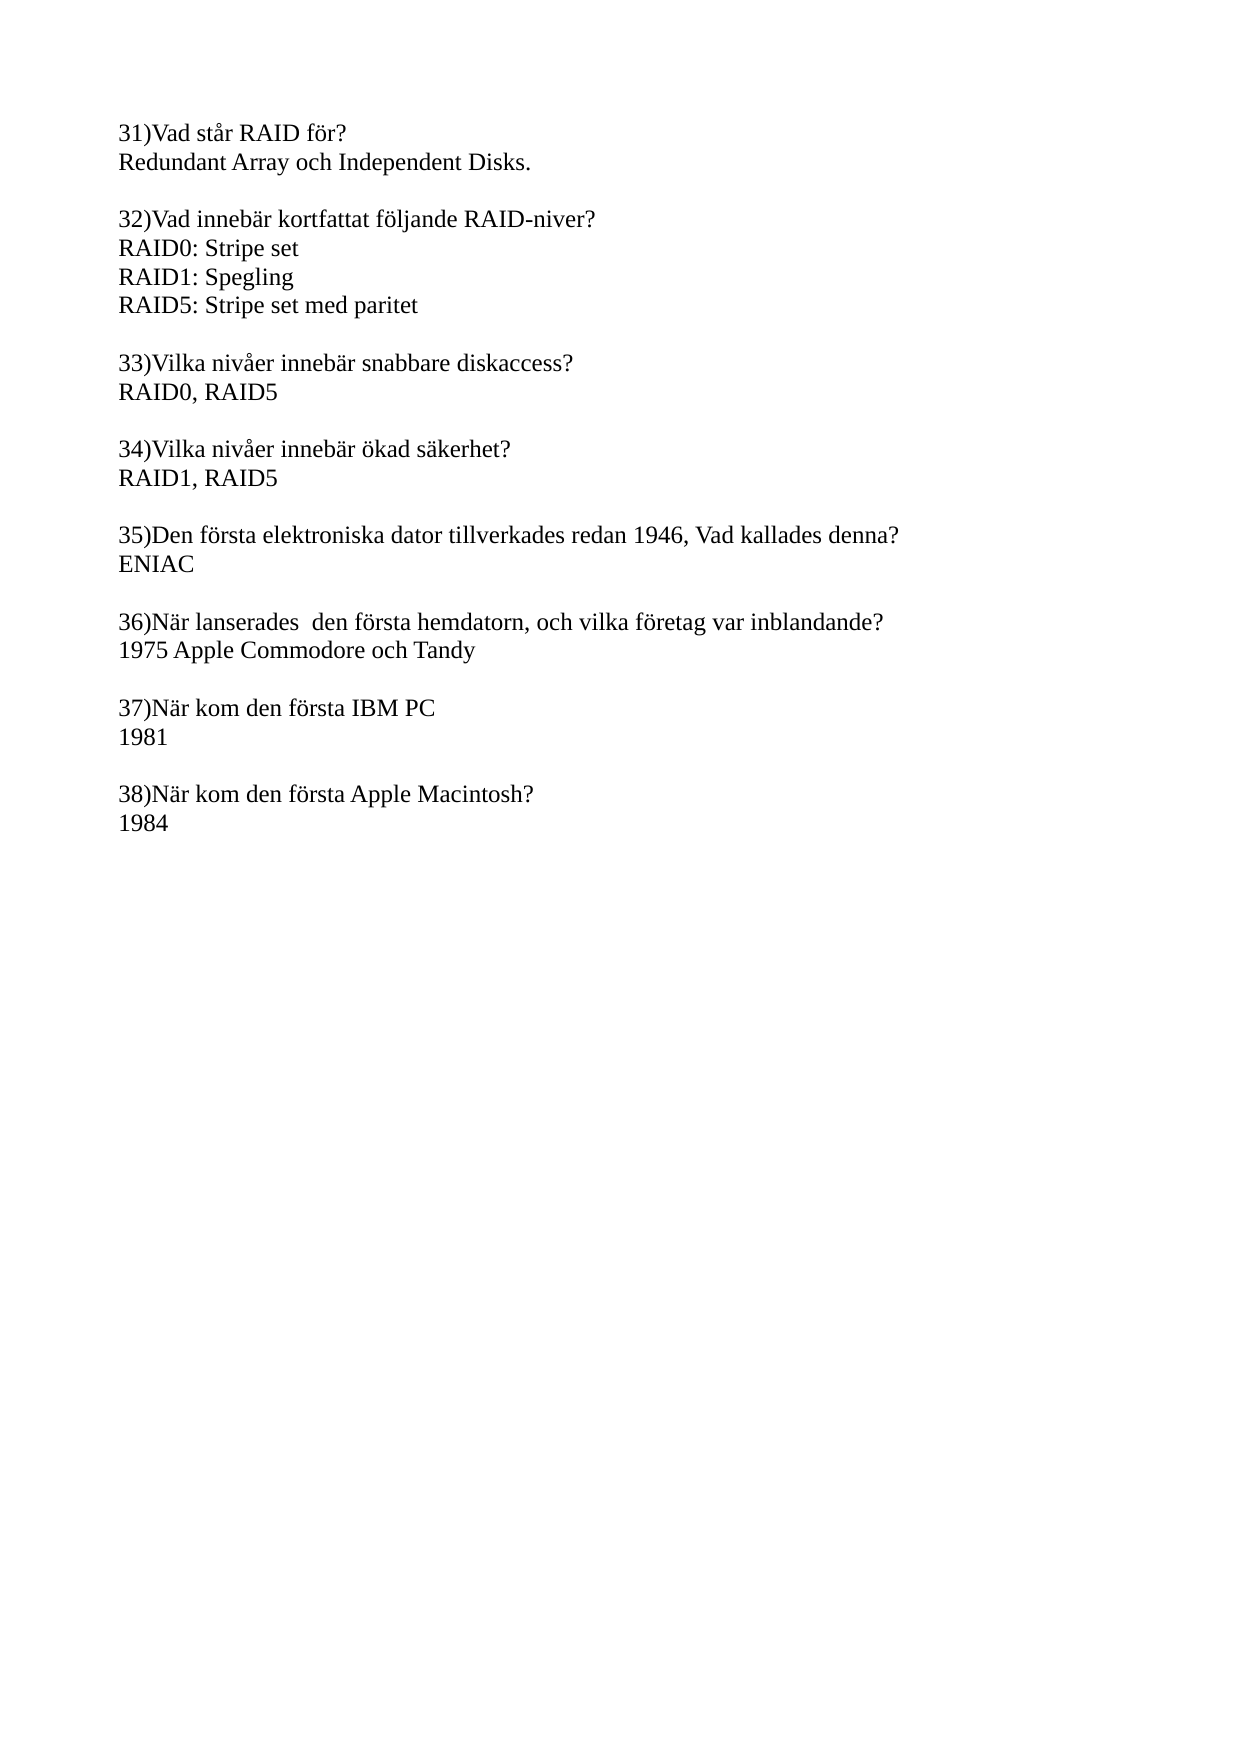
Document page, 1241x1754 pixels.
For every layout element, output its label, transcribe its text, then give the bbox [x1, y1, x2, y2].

text ENIAC [118, 549, 1122, 578]
text 31)Vad står RAID för? [118, 118, 1122, 147]
text RAID0: Stripe set [118, 233, 1122, 262]
text 32)Vad innebär kortfattat följande RAID-niver? [118, 204, 1122, 233]
text Redundant Array och Independent Disks. [118, 147, 1122, 176]
text 36)När lanserades den första hemdatorn, och vilka företag var inblandande? [118, 607, 1122, 636]
text 1984 [118, 808, 1122, 837]
text RAID0, RAID5 [118, 377, 1122, 406]
text 38)När kom den första Apple Macintosh? [118, 779, 1122, 808]
text 35)Den första elektroniska dator tillverkades redan 1946, Vad kallades denna? [118, 521, 1122, 549]
text 34)Vilka nivåer innebär ökad säkerhet? [118, 434, 1122, 463]
text RAID5: Stripe set med paritet [118, 291, 1122, 319]
text RAID1: Spegling [118, 262, 1122, 291]
text 1981 [118, 722, 1122, 751]
text 1975 Apple Commodore och Tandy [118, 636, 1122, 664]
text 33)Vilka nivåer innebär snabbare diskaccess? [118, 348, 1122, 377]
text RAID1, RAID5 [118, 463, 1122, 492]
text 37)När kom den första IBM PC [118, 693, 1122, 722]
